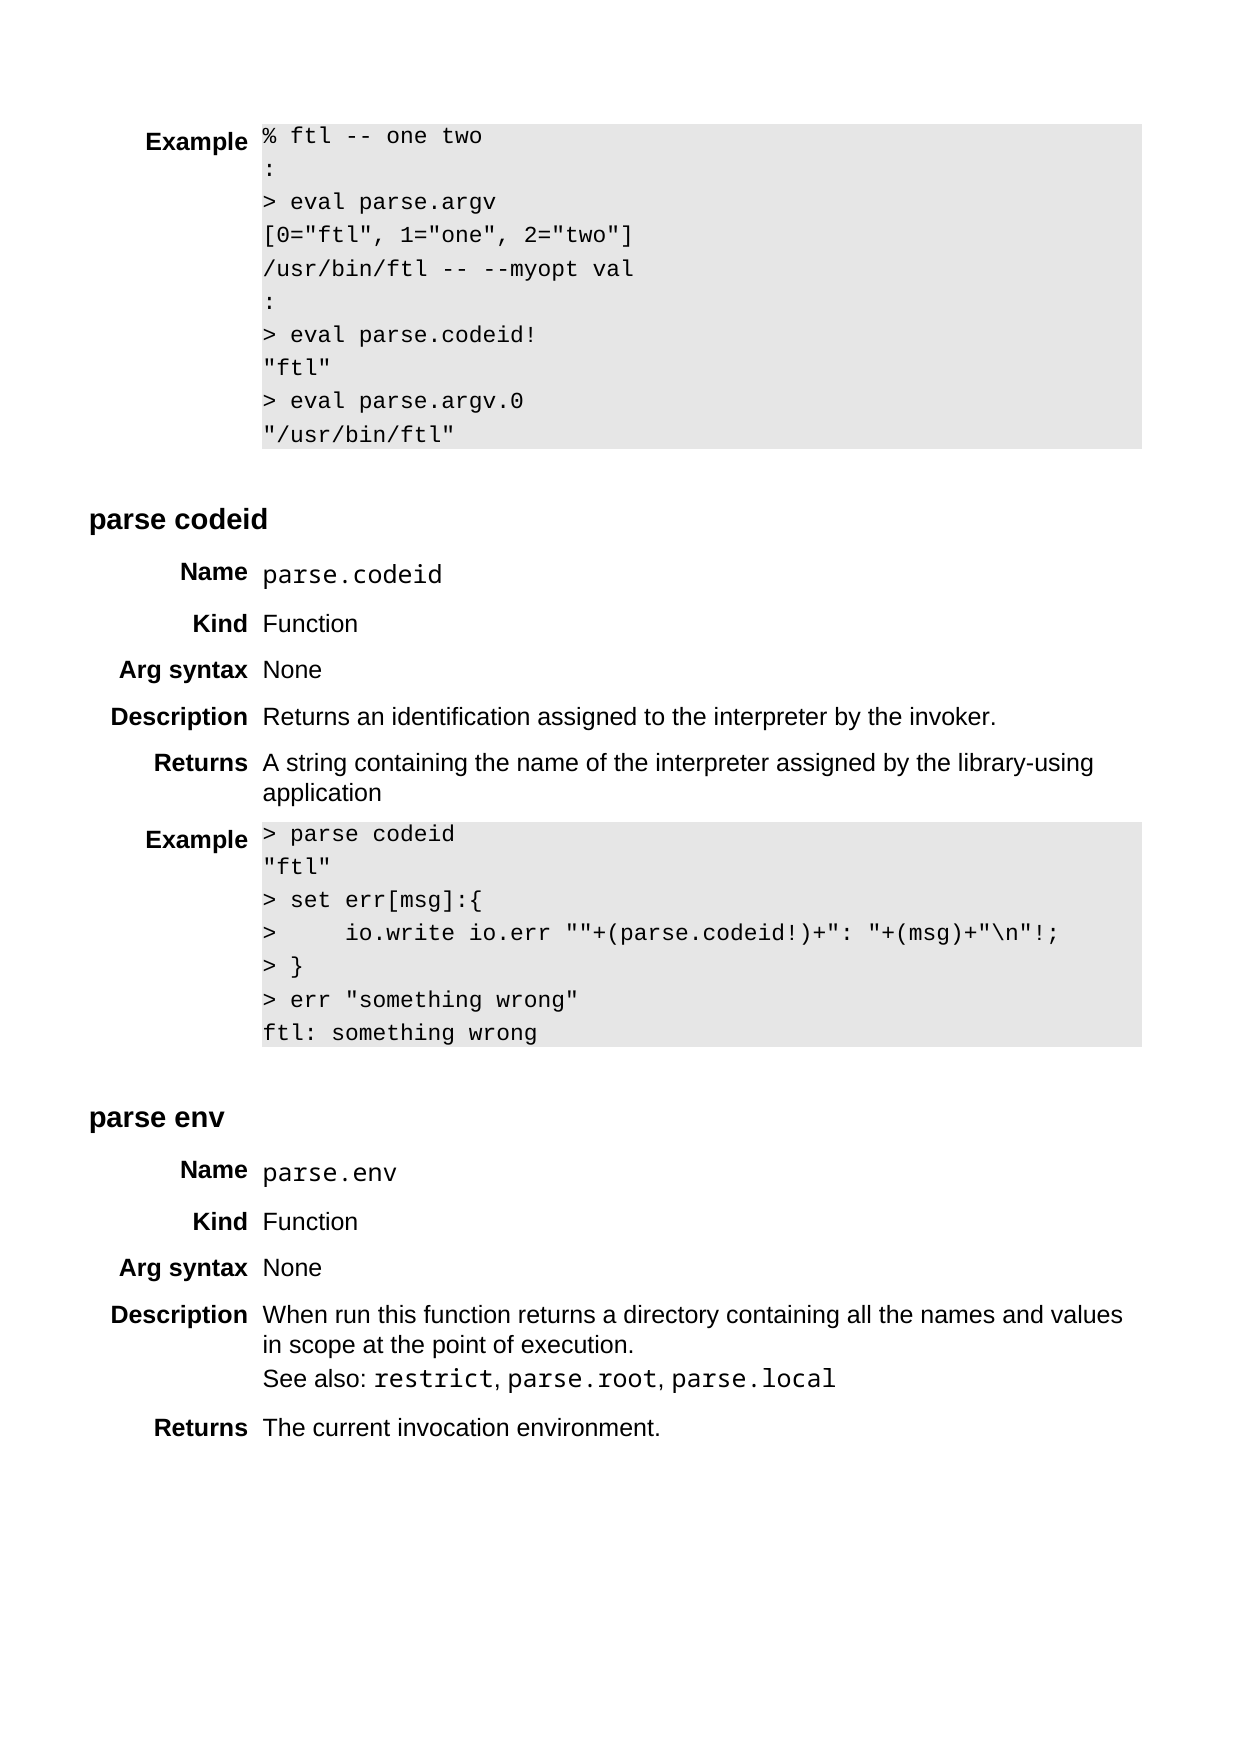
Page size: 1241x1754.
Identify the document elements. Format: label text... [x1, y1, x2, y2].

table_cell % ftl -- one two : > eval parse.argv [0="ftl", 1="one", 2="two"] /usr/bin/ftl -- --myopt val : > eval parse.codeid! "ftl" > eval parse.argv.0 "/usr/bin/ftl" [260, 118, 1145, 455]
table_cell > parse codeid "ftl" > set err[msg]:{ > io.write io.err ""+(parse.codeid!)+": "+(msg)+"\n"!; > } > err "something wrong" ftl: something wrong [260, 816, 1145, 1053]
table_header parse.env [260, 1146, 1145, 1198]
table_cell Example [89, 816, 259, 1053]
table_cell Returns an identification assigned to the interpreter by the invoker. [260, 693, 1145, 739]
table_header Name [89, 548, 259, 600]
table_cell Kind [89, 1198, 259, 1244]
table_cell A string containing the name of the interpreter assigned by the library-using application [260, 739, 1145, 816]
table_cell The current invocation environment. [260, 1404, 1145, 1450]
table_cell Description [89, 693, 259, 739]
table_cell Arg syntax [89, 646, 259, 693]
table_header parse.codeid [260, 548, 1145, 600]
table_cell Kind [89, 600, 259, 646]
table_cell None [260, 646, 1145, 693]
table_cell Function [260, 1198, 1145, 1244]
table_cell Example [89, 118, 259, 455]
table_cell Description [89, 1291, 259, 1404]
table_cell When run this function returns a directory containing all the names and values in scope at the point of execution. See also: restrict, parse.root, parse.local [260, 1291, 1145, 1404]
subtitle parse codeid [88, 502, 1145, 536]
table_cell Returns [89, 739, 259, 816]
table_cell Function [260, 600, 1145, 646]
table_cell Arg syntax [89, 1245, 259, 1291]
table_cell None [260, 1245, 1145, 1291]
table_cell Returns [89, 1404, 259, 1450]
table_header Name [89, 1146, 259, 1198]
subtitle parse env [88, 1100, 1145, 1134]
